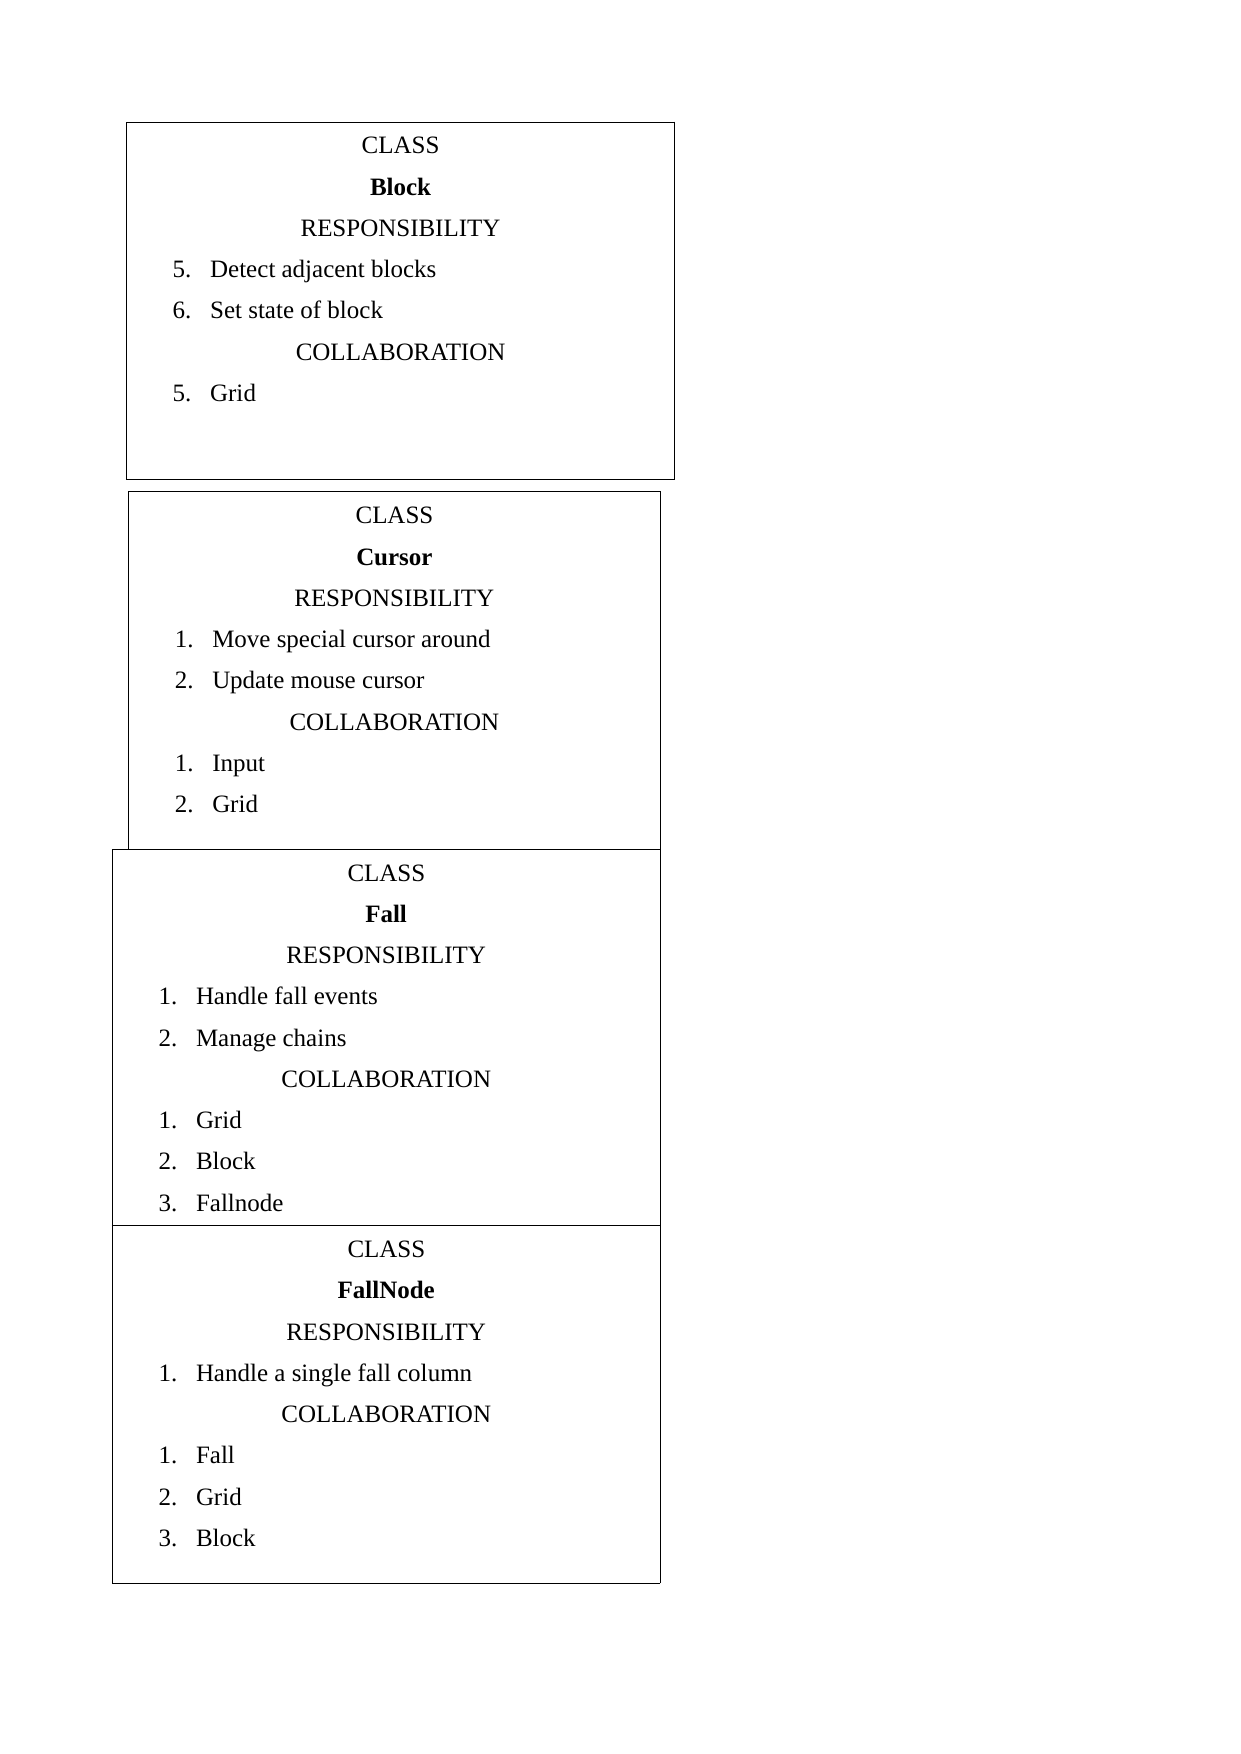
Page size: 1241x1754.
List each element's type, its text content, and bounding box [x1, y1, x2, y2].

text RESPONSIBILITY [137, 583, 651, 612]
text RESPONSIBILITY [135, 213, 666, 242]
text CLASS [121, 1234, 651, 1263]
list Grid [174, 789, 651, 818]
text RESPONSIBILITY [121, 940, 651, 969]
list Grid [172, 378, 666, 407]
list Set state of block [172, 296, 666, 324]
text Cursor [137, 542, 651, 570]
text CLASS [135, 131, 666, 159]
list Input [174, 748, 651, 777]
text COLLABORATION [137, 707, 651, 735]
list Fallnode [158, 1188, 651, 1216]
text FallNode [121, 1276, 651, 1304]
list Manage chains [158, 1023, 651, 1051]
list Fall [158, 1441, 651, 1469]
list Detect adjacent blocks [172, 254, 666, 283]
text Fall [121, 899, 651, 928]
list Handle a single fall column [158, 1358, 651, 1387]
text RESPONSIBILITY [121, 1317, 651, 1346]
list Handle fall events [158, 981, 651, 1010]
text CLASS [121, 858, 651, 886]
text COLLABORATION [135, 337, 666, 366]
text Block [135, 172, 666, 201]
list Block [158, 1523, 651, 1552]
list Block [158, 1146, 651, 1175]
list Grid [158, 1105, 651, 1134]
list Update mouse cursor [174, 665, 651, 694]
text COLLABORATION [121, 1399, 651, 1428]
list Grid [158, 1482, 651, 1511]
text COLLABORATION [121, 1064, 651, 1093]
list Move special cursor around [174, 624, 651, 653]
text CLASS [137, 500, 651, 529]
